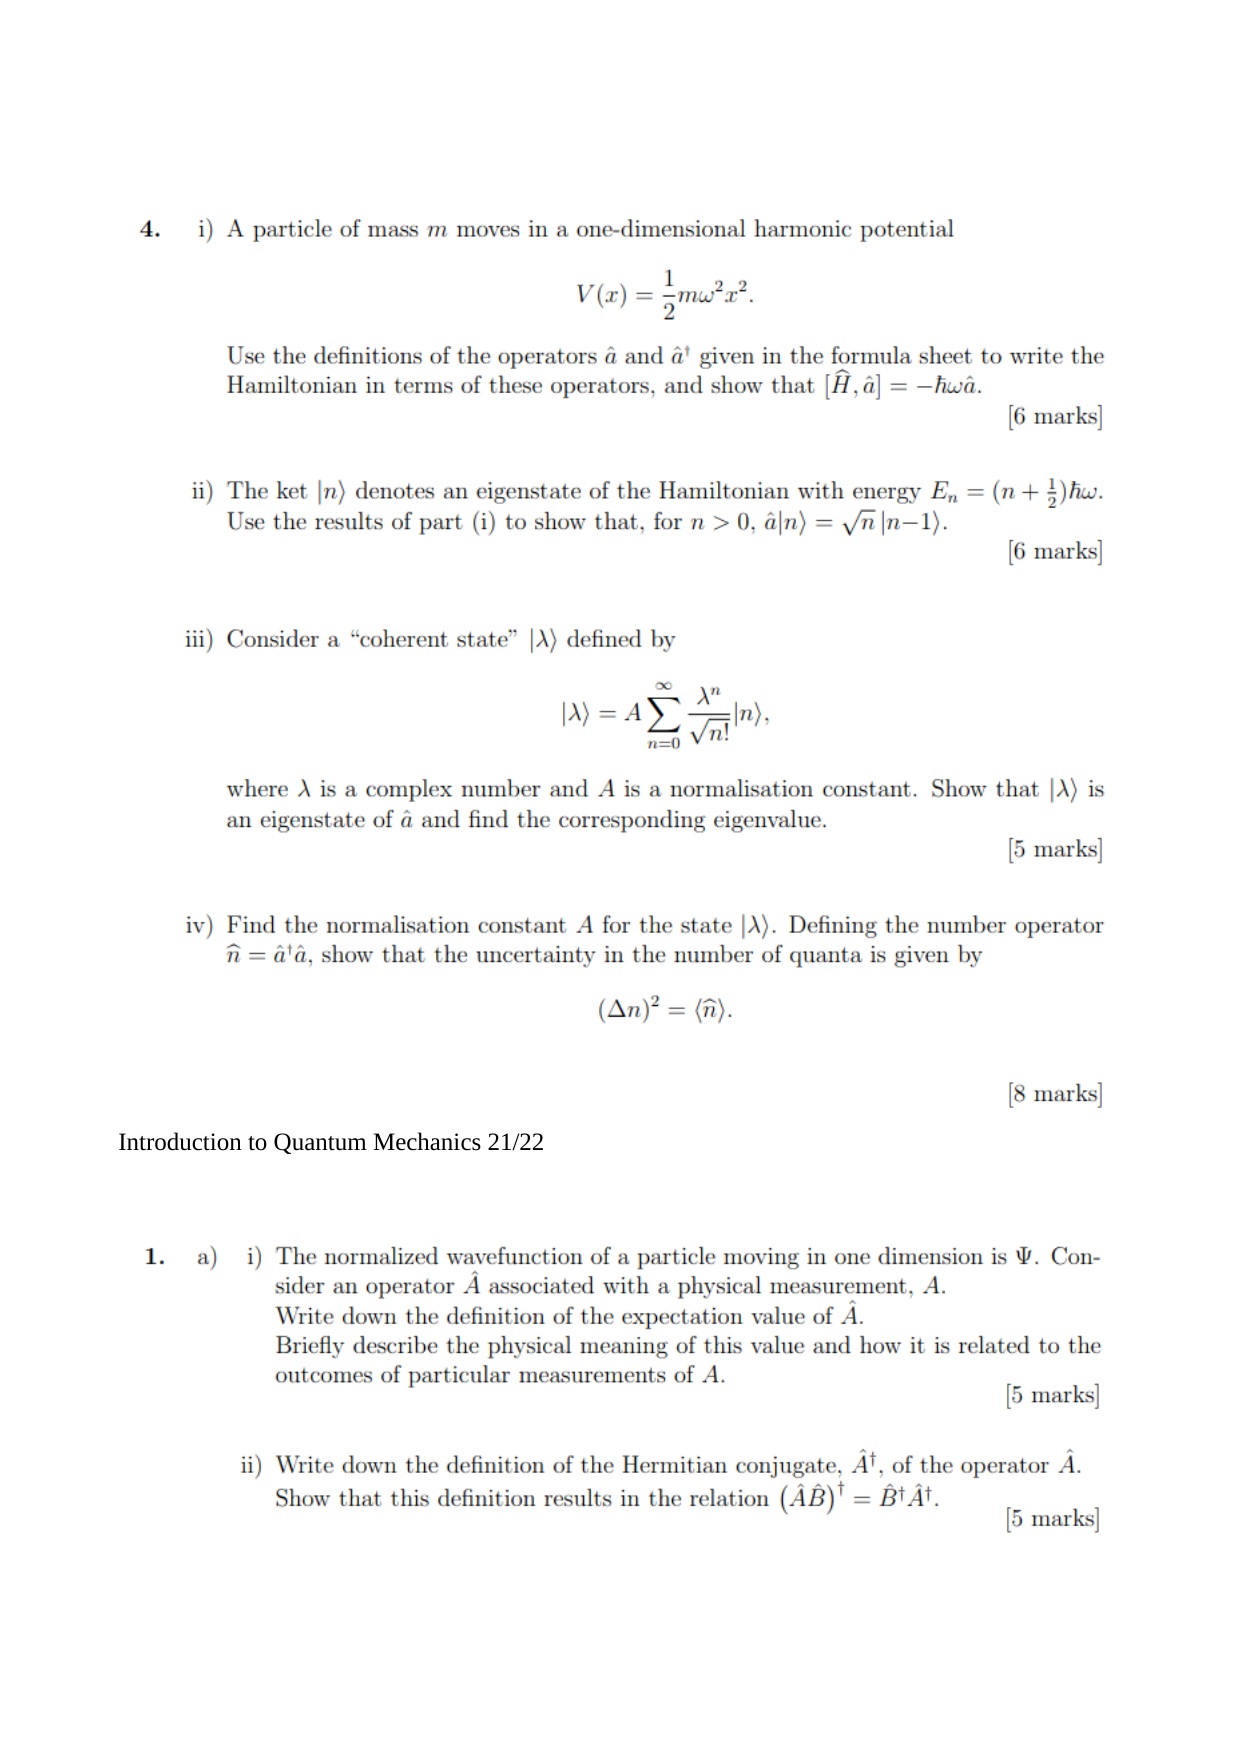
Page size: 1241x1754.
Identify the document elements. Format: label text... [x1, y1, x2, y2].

picture [127, 1232, 1132, 1550]
picture [133, 210, 1138, 1128]
text Introduction to Quantum Mechanics 21/22 [118, 204, 1122, 1156]
